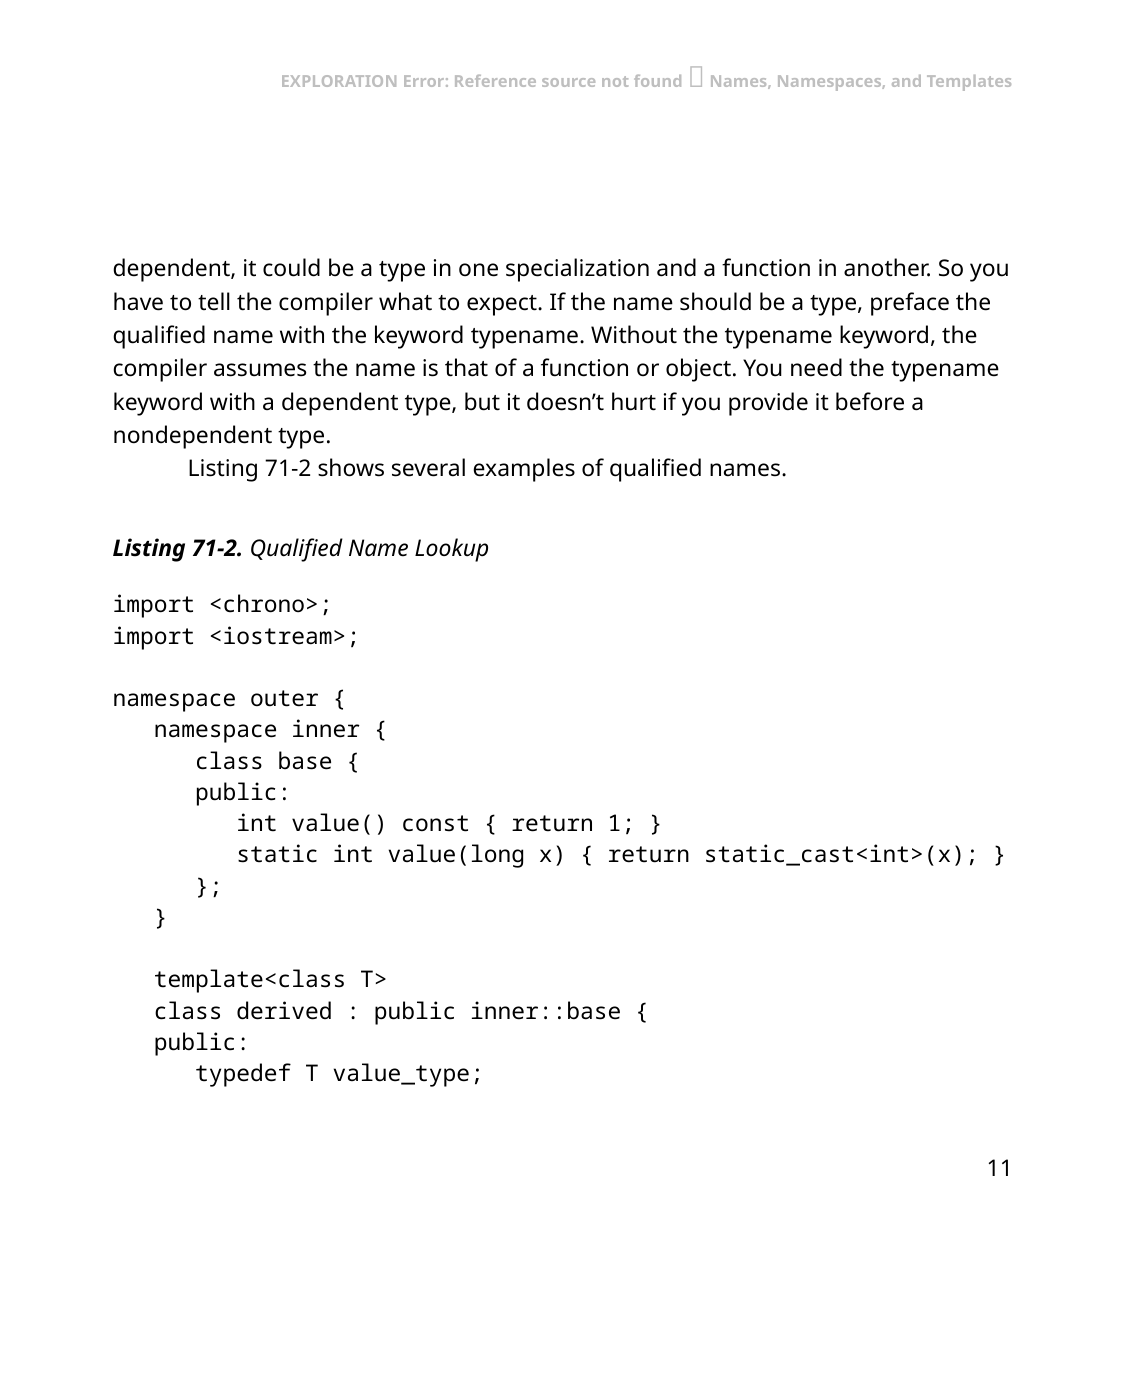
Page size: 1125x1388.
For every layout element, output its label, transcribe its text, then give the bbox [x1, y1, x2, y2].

text } [112, 901, 1012, 932]
text namespace inner { [112, 713, 1012, 744]
text typedef T value_type; [112, 1057, 1012, 1088]
text int value() const { return 1; } [112, 807, 1012, 838]
text }; [112, 869, 1012, 901]
text import <iostream>; [112, 619, 1012, 651]
text import <chrono>; [112, 588, 1012, 619]
text Listing 71-2. Qualified Name Lookup [112, 532, 1012, 563]
text public: [112, 1026, 1012, 1057]
text namespace outer { [112, 682, 1012, 713]
text dependent, it could be a type in one specialization and a function in another. So you have to tell the compiler what to expect. If the name should be a type, preface the qualified name with the keyword typename. Without the typename keyword, the compiler assumes the name is that of a function or object. You need the typename keyword with a dependent type, but it doesn’t hurt if you provide it before a nondependent type. [112, 250, 1012, 450]
text public: [112, 776, 1012, 807]
text class derived : public inner::base { [112, 994, 1012, 1026]
text static int value(long x) { return static_cast<int>(x); } [112, 838, 1012, 869]
text template<class T> [112, 963, 1012, 994]
text Listing 71-2 shows several examples of qualified names. [112, 450, 1012, 484]
text class base { [112, 744, 1012, 776]
